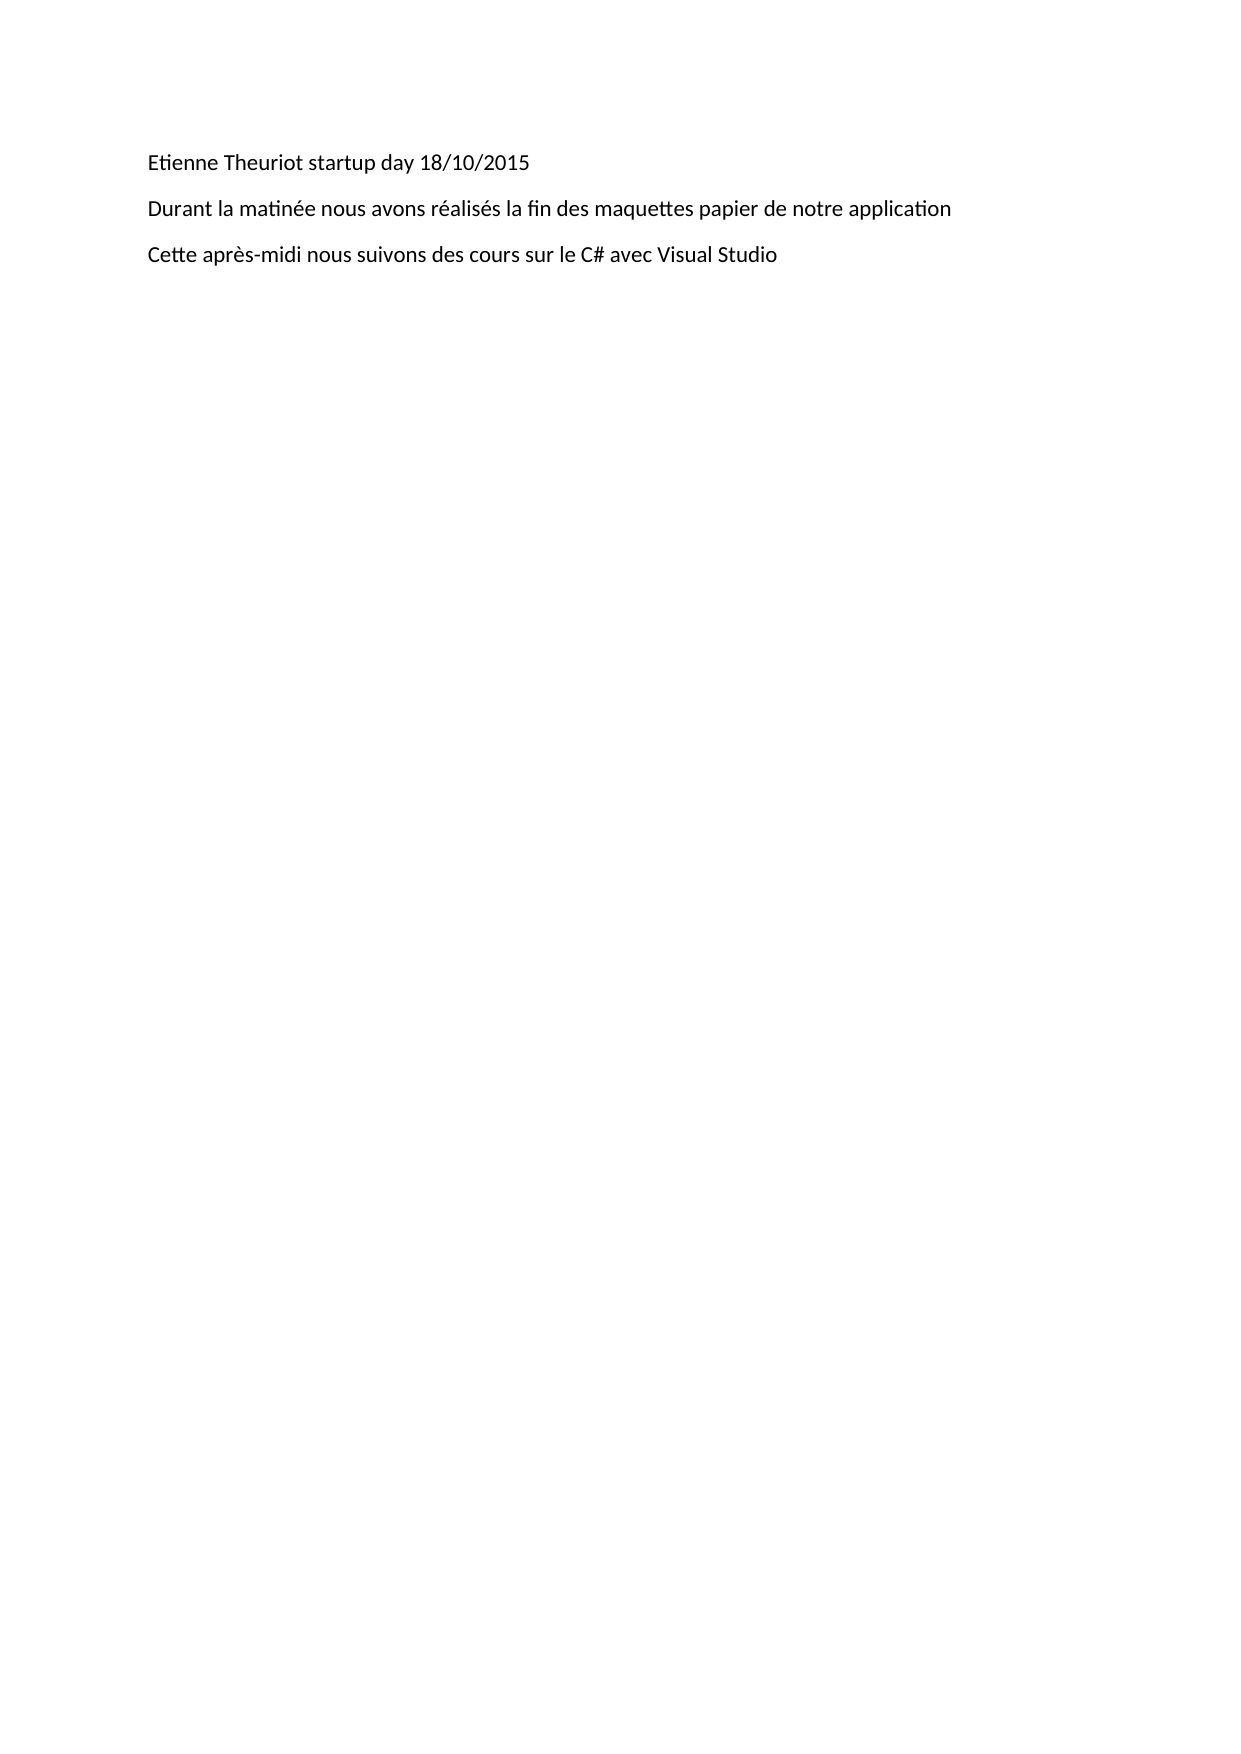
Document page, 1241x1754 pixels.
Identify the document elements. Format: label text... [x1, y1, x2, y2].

text Durant la matinée nous avons réalisés la fin des maquettes papier de notre application [148, 194, 1093, 222]
text Etienne Theuriot startup day 18/10/2015 [148, 148, 1093, 176]
text Cette après-midi nous suivons des cours sur le C# avec Visual Studio [148, 240, 1093, 268]
